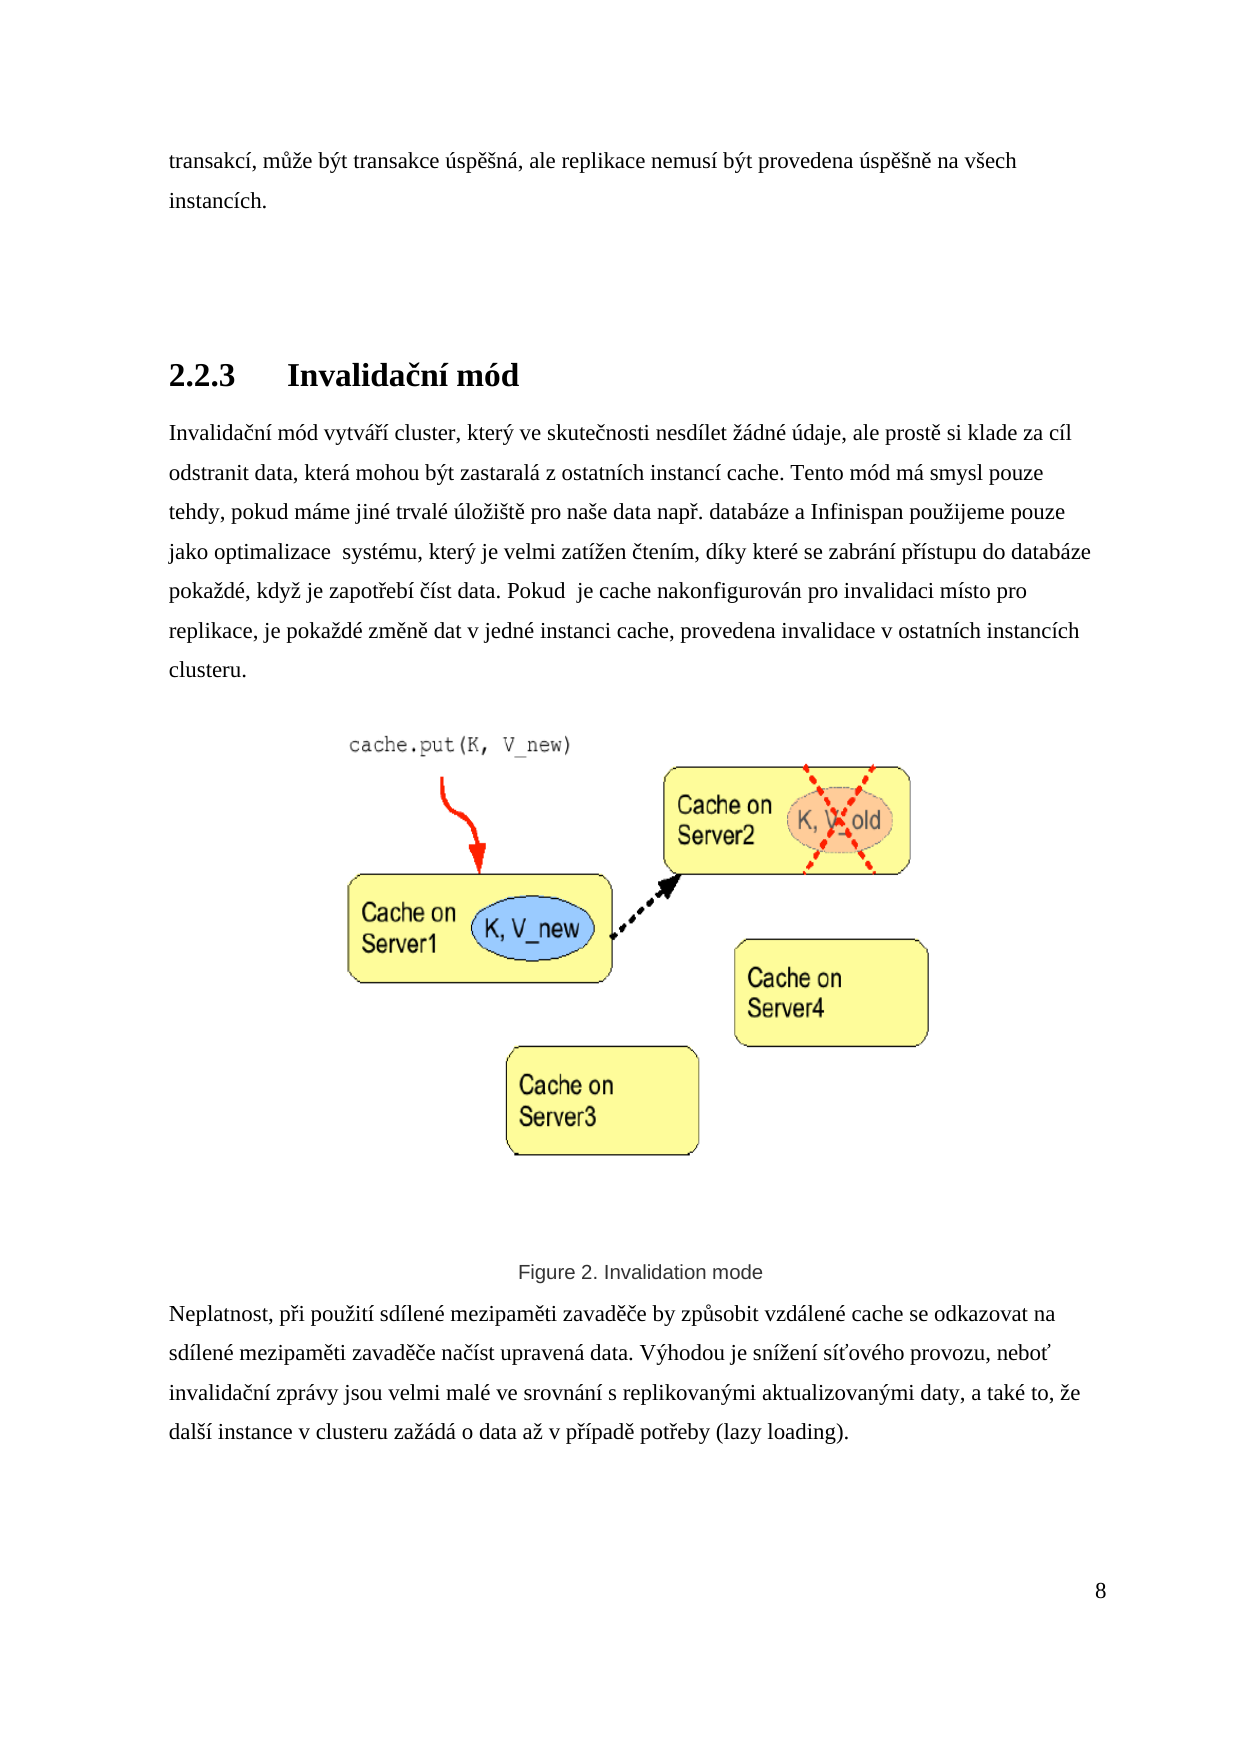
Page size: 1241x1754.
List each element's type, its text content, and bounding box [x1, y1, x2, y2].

text transakcí, může být transakce úspěšná, ale replikace nemusí být provedena úspěšně na všech instancích. [169, 148, 1106, 213]
text Figure 2. Invalidation mode [169, 1257, 1106, 1284]
text Neplatnost, při použití sdílené mezipaměti zavaděče by způsobit vzdálené cache se odkazovat na sdílené mezipaměti zavaděče načíst upravená data. Výhodou je snížení síťového provozu, neboť invalidační zprávy jsou velmi malé ve srovnání s replikovanými aktualizovanými daty, a také to, že další instance v clusteru zažádá o data až v případě potřeby (lazy loading). [169, 1299, 1106, 1444]
picture [304, 708, 971, 1190]
text Invalidační mód vytváří cluster, který ve skutečnosti nesdílet žádné údaje, ale prostě si klade za cíl odstranit data, která mohou být zastaralá z ostatních instancí cache. Tento mód má smysl pouze tehdy, pokud máme jiné trvalé úložiště pro naše data např. databáze a Infinispan použijeme pouze jako optimalizace systému, který je velmi zatížen čtením, díky které se zabrání přístupu do databáze pokaždé, když je zapotřebí číst data. Pokud je cache nakonfigurován pro invalidaci místo pro replikace, je pokaždé změně dat v jedné instanci cache, provedena invalidace v ostatních instancích clusteru. [169, 419, 1106, 682]
subtitle Invalidační mód [169, 356, 1106, 394]
